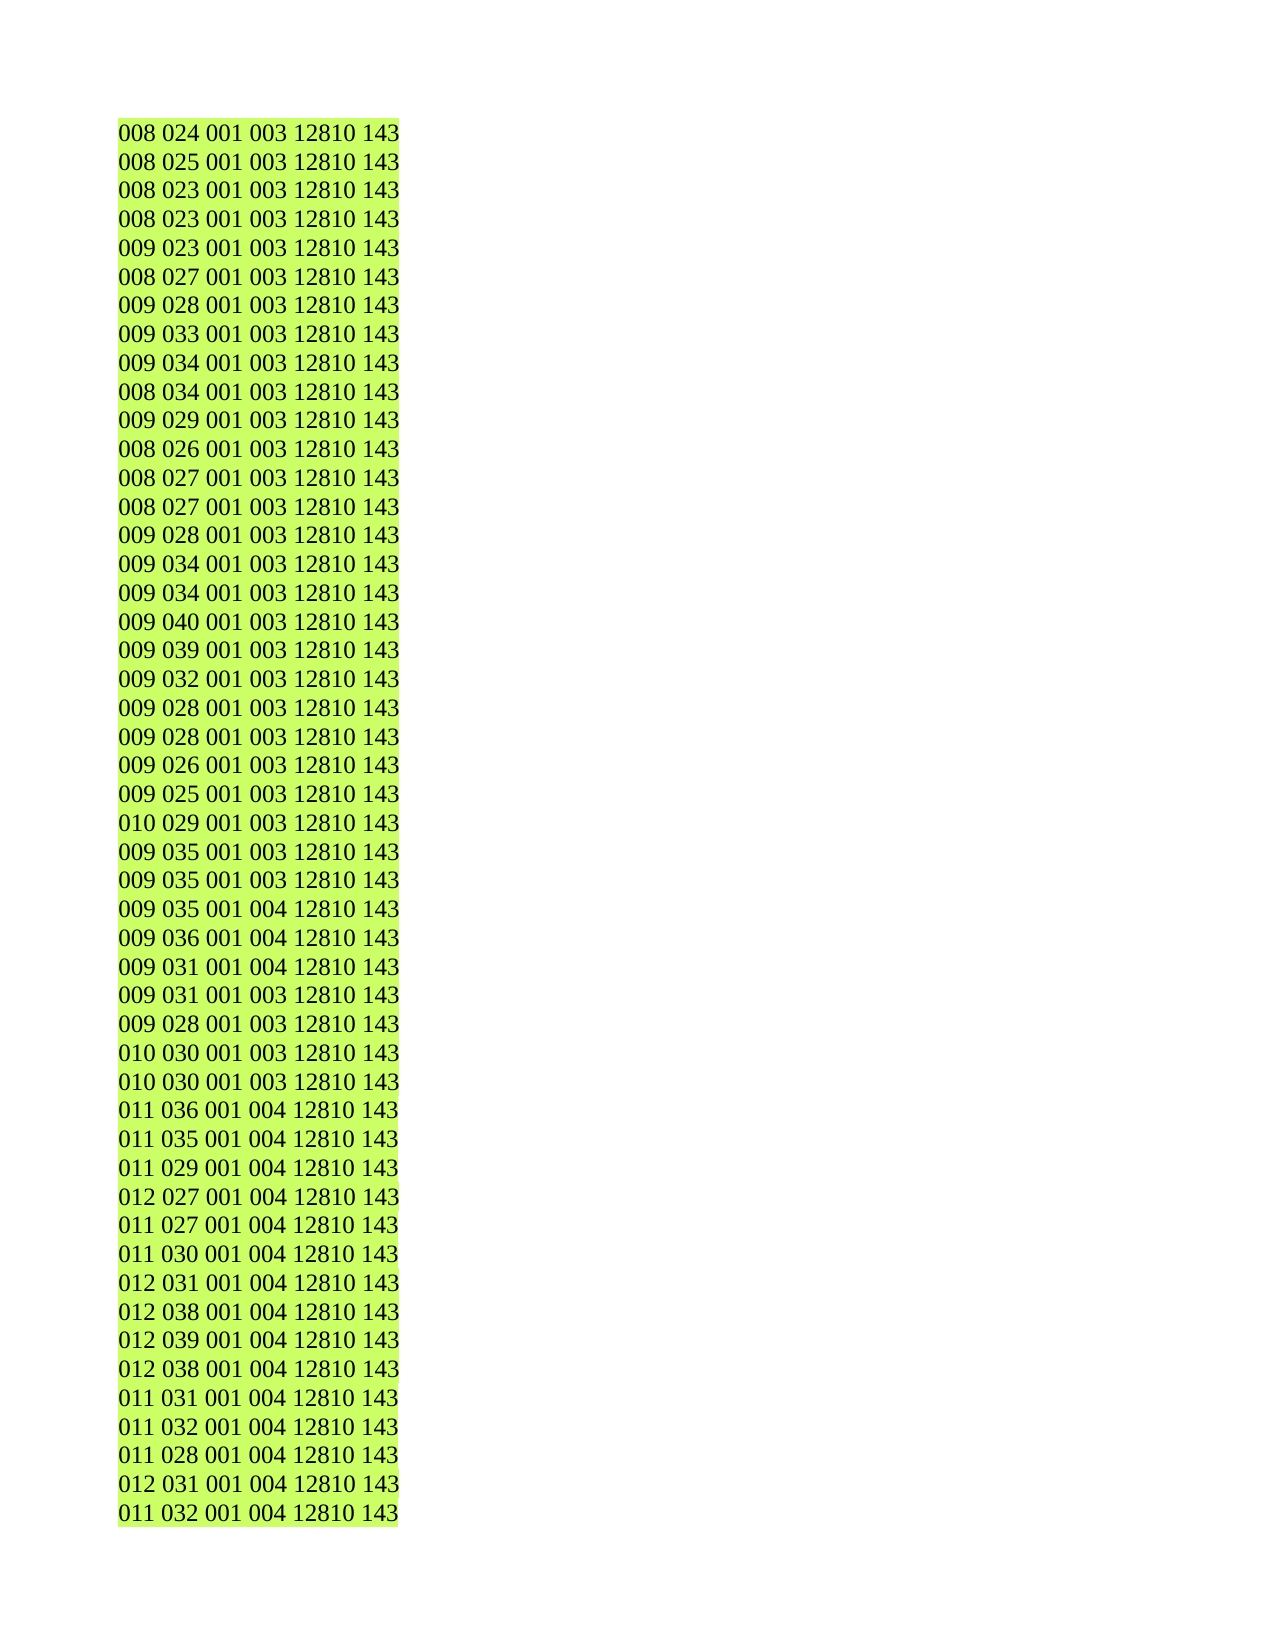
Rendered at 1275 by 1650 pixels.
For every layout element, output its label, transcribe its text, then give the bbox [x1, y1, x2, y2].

text 009 028 001 003 12810 143 [118, 521, 1157, 549]
text 009 028 001 003 12810 143 [118, 693, 1157, 722]
text 009 035 001 004 12810 143 [118, 894, 1157, 923]
text 009 028 001 003 12810 143 [118, 722, 1157, 751]
text 009 035 001 003 12810 143 [118, 866, 1157, 894]
text 008 027 001 003 12810 143 [118, 262, 1157, 291]
text 009 031 001 004 12810 143 [118, 952, 1157, 981]
text 008 034 001 003 12810 143 [118, 377, 1157, 406]
text 008 023 001 003 12810 143 [118, 176, 1157, 204]
text 009 034 001 003 12810 143 [118, 348, 1157, 377]
text 008 027 001 003 12810 143 [118, 463, 1157, 492]
text 010 030 001 003 12810 143 [118, 1067, 1157, 1096]
text 009 036 001 004 12810 143 [118, 923, 1157, 952]
text 008 024 001 003 12810 143 [118, 118, 1157, 147]
text 010 030 001 003 12810 143 [118, 1038, 1157, 1067]
text 011 030 001 004 12810 143 [118, 1239, 1157, 1268]
text 009 026 001 003 12810 143 [118, 751, 1157, 779]
text 008 027 001 003 12810 143 [118, 492, 1157, 521]
text 009 035 001 003 12810 143 [118, 837, 1157, 866]
text 008 023 001 003 12810 143 [118, 204, 1157, 233]
text 009 032 001 003 12810 143 [118, 664, 1157, 693]
text 009 028 001 003 12810 143 [118, 291, 1157, 319]
text 009 031 001 003 12810 143 [118, 981, 1157, 1009]
text 009 028 001 003 12810 143 [118, 1009, 1157, 1038]
text 012 031 001 004 12810 143 [118, 1469, 1157, 1498]
text 009 039 001 003 12810 143 [118, 636, 1157, 664]
text 012 038 001 004 12810 143 [118, 1354, 1157, 1383]
text 011 031 001 004 12810 143 [118, 1383, 1157, 1412]
text 011 032 001 004 12810 143 [118, 1412, 1157, 1441]
text 008 025 001 003 12810 143 [118, 147, 1157, 176]
text 012 031 001 004 12810 143 [118, 1268, 1157, 1297]
text 008 026 001 003 12810 143 [118, 434, 1157, 463]
text 009 025 001 003 12810 143 [118, 779, 1157, 808]
text 010 029 001 003 12810 143 [118, 808, 1157, 837]
text 009 040 001 003 12810 143 [118, 607, 1157, 636]
text 011 029 001 004 12810 143 [118, 1153, 1157, 1182]
text 009 033 001 003 12810 143 [118, 319, 1157, 348]
text 011 032 001 004 12810 143 [118, 1498, 1157, 1527]
text 012 038 001 004 12810 143 [118, 1297, 1157, 1326]
text 012 027 001 004 12810 143 [118, 1182, 1157, 1211]
text 011 028 001 004 12810 143 [118, 1441, 1157, 1469]
text 011 035 001 004 12810 143 [118, 1124, 1157, 1153]
text 011 036 001 004 12810 143 [118, 1096, 1157, 1124]
text 012 039 001 004 12810 143 [118, 1326, 1157, 1354]
text 009 034 001 003 12810 143 [118, 578, 1157, 607]
text 009 023 001 003 12810 143 [118, 233, 1157, 262]
text 011 027 001 004 12810 143 [118, 1211, 1157, 1239]
text 009 029 001 003 12810 143 [118, 406, 1157, 434]
text 009 034 001 003 12810 143 [118, 549, 1157, 578]
